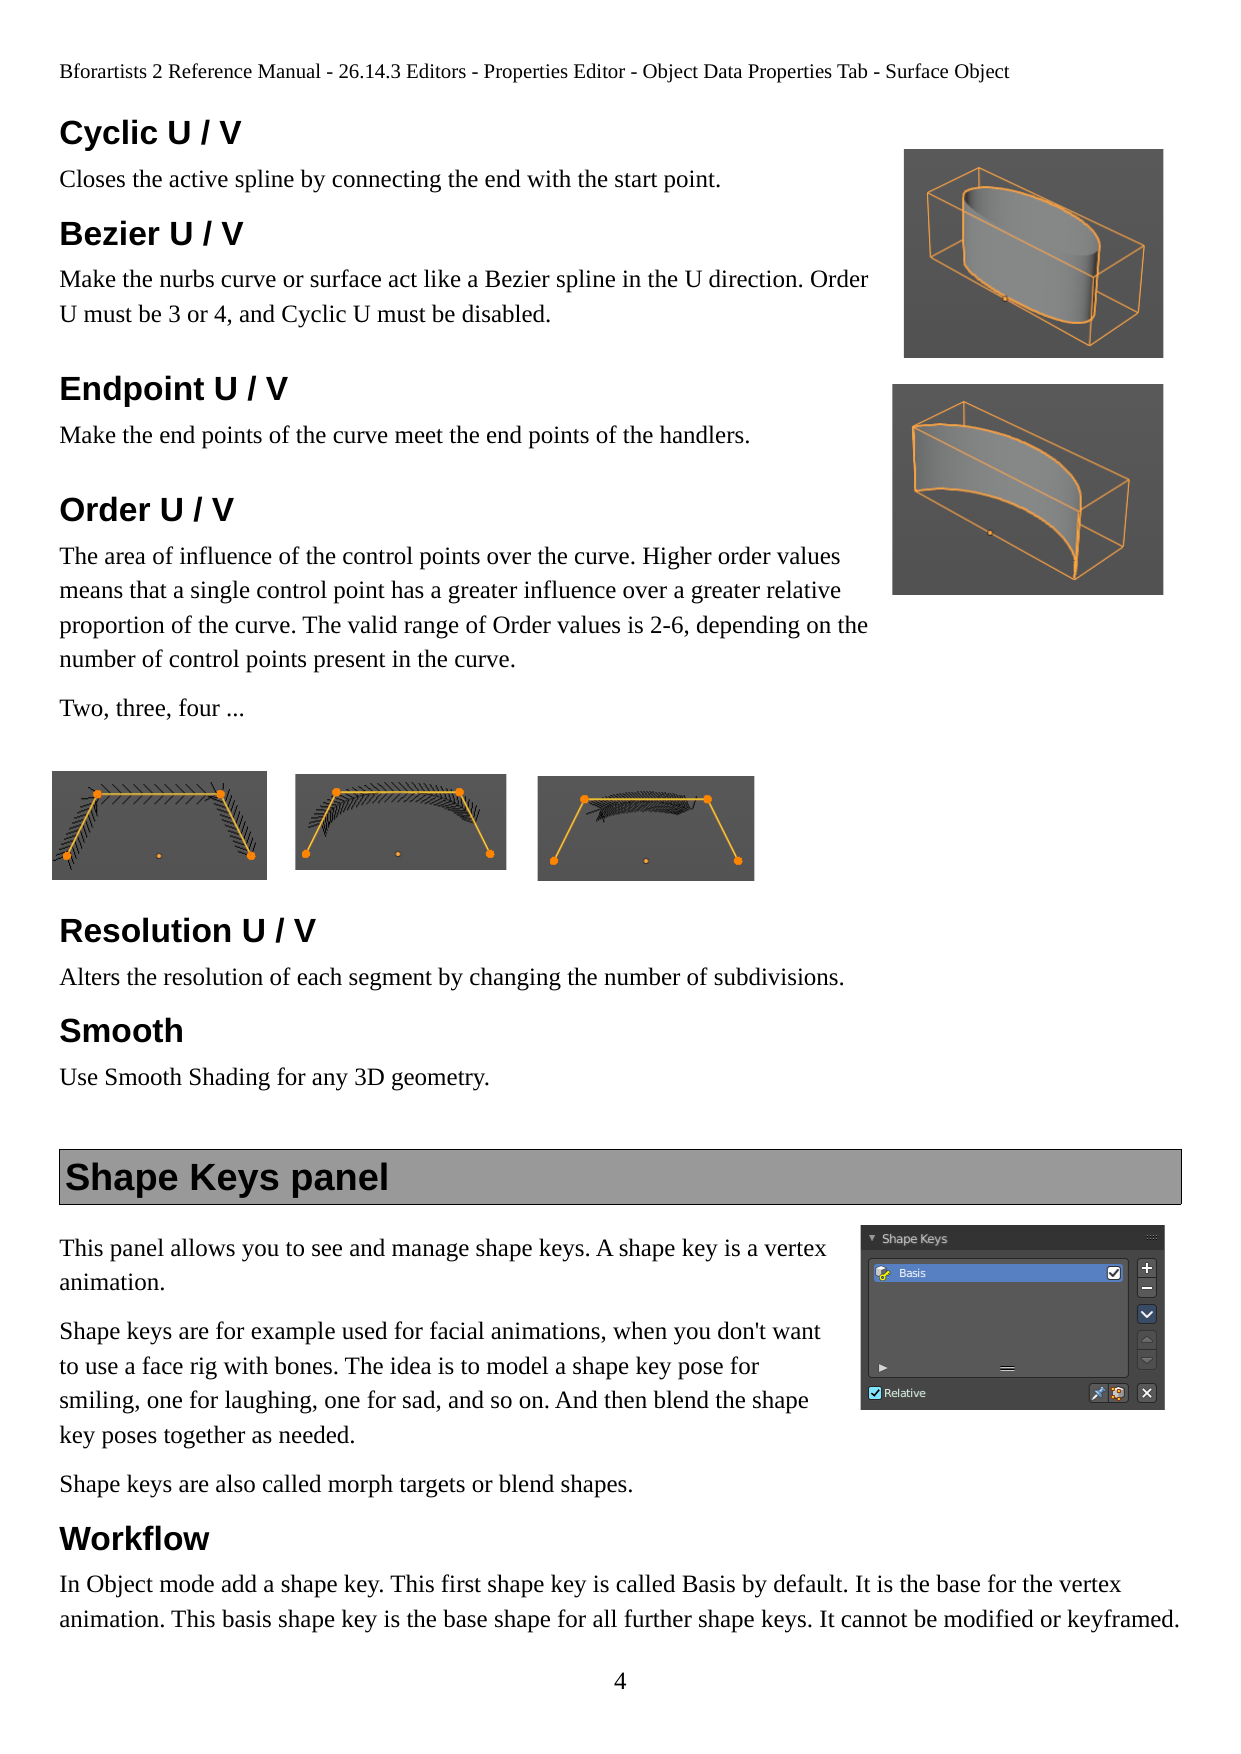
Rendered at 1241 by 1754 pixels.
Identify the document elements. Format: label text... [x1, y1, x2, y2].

text Shape keys are also called morph targets or blend shapes. [59, 1469, 1181, 1498]
text Use Smooth Shading for any 3D geometry. [59, 1062, 1181, 1091]
subtitle [1164, 213, 1181, 252]
subtitle Resolution U / V [59, 911, 1181, 949]
picture [295, 774, 507, 870]
subtitle Bezier U / V [59, 213, 903, 252]
picture [903, 149, 1164, 358]
text In Object mode add a shape key. This first shape key is called Basis by default. It is the base for the vertex animation. This basis shape key is the base shape for all further shape keys. It cannot be modified or keyframed. [59, 1569, 1181, 1633]
picture [892, 384, 1164, 595]
text Two, three, four ... [59, 693, 1181, 722]
text Alters the resolution of each segment by changing the number of subdivisions. [59, 962, 1181, 991]
text This panel allows you to see and manage shape keys. A shape key is a vertex animation. [59, 1233, 860, 1296]
subtitle Cyclic U / V [59, 113, 1181, 151]
subtitle [1164, 490, 1181, 528]
picture [52, 771, 267, 880]
text Make the end points of the curve meet the end points of the handlers. [59, 420, 892, 449]
text Make the nurbs curve or surface act like a Bezier spline in the U direction. Order U must be 3 or 4, and Cyclic U must be disabled. [59, 264, 903, 328]
subtitle Workflow [59, 1518, 1181, 1557]
picture [537, 776, 755, 881]
subtitle Order U / V [59, 490, 892, 528]
subtitle Endpoint U / V [59, 369, 1181, 407]
text Shape keys are for example used for facial animations, when you don't want to use a face rig with bones. The idea is to model a shape key pose for smiling, one for laughing, one for sad, and so on. And then blend the shape key poses together as needed. [59, 1316, 1181, 1448]
picture [860, 1225, 1165, 1410]
subtitle Smooth [59, 1011, 1181, 1050]
text Closes the active spline by connecting the end with the start point. [59, 164, 903, 192]
text The area of influence of the control points over the curve. Higher order values means that a single control point has a greater influence over a greater relative proportion of the curve. The valid range of Order values is 2-6, depending on the number of control points present in the curve. [59, 541, 1181, 673]
table_header Shape Keys panel [60, 1150, 1181, 1204]
